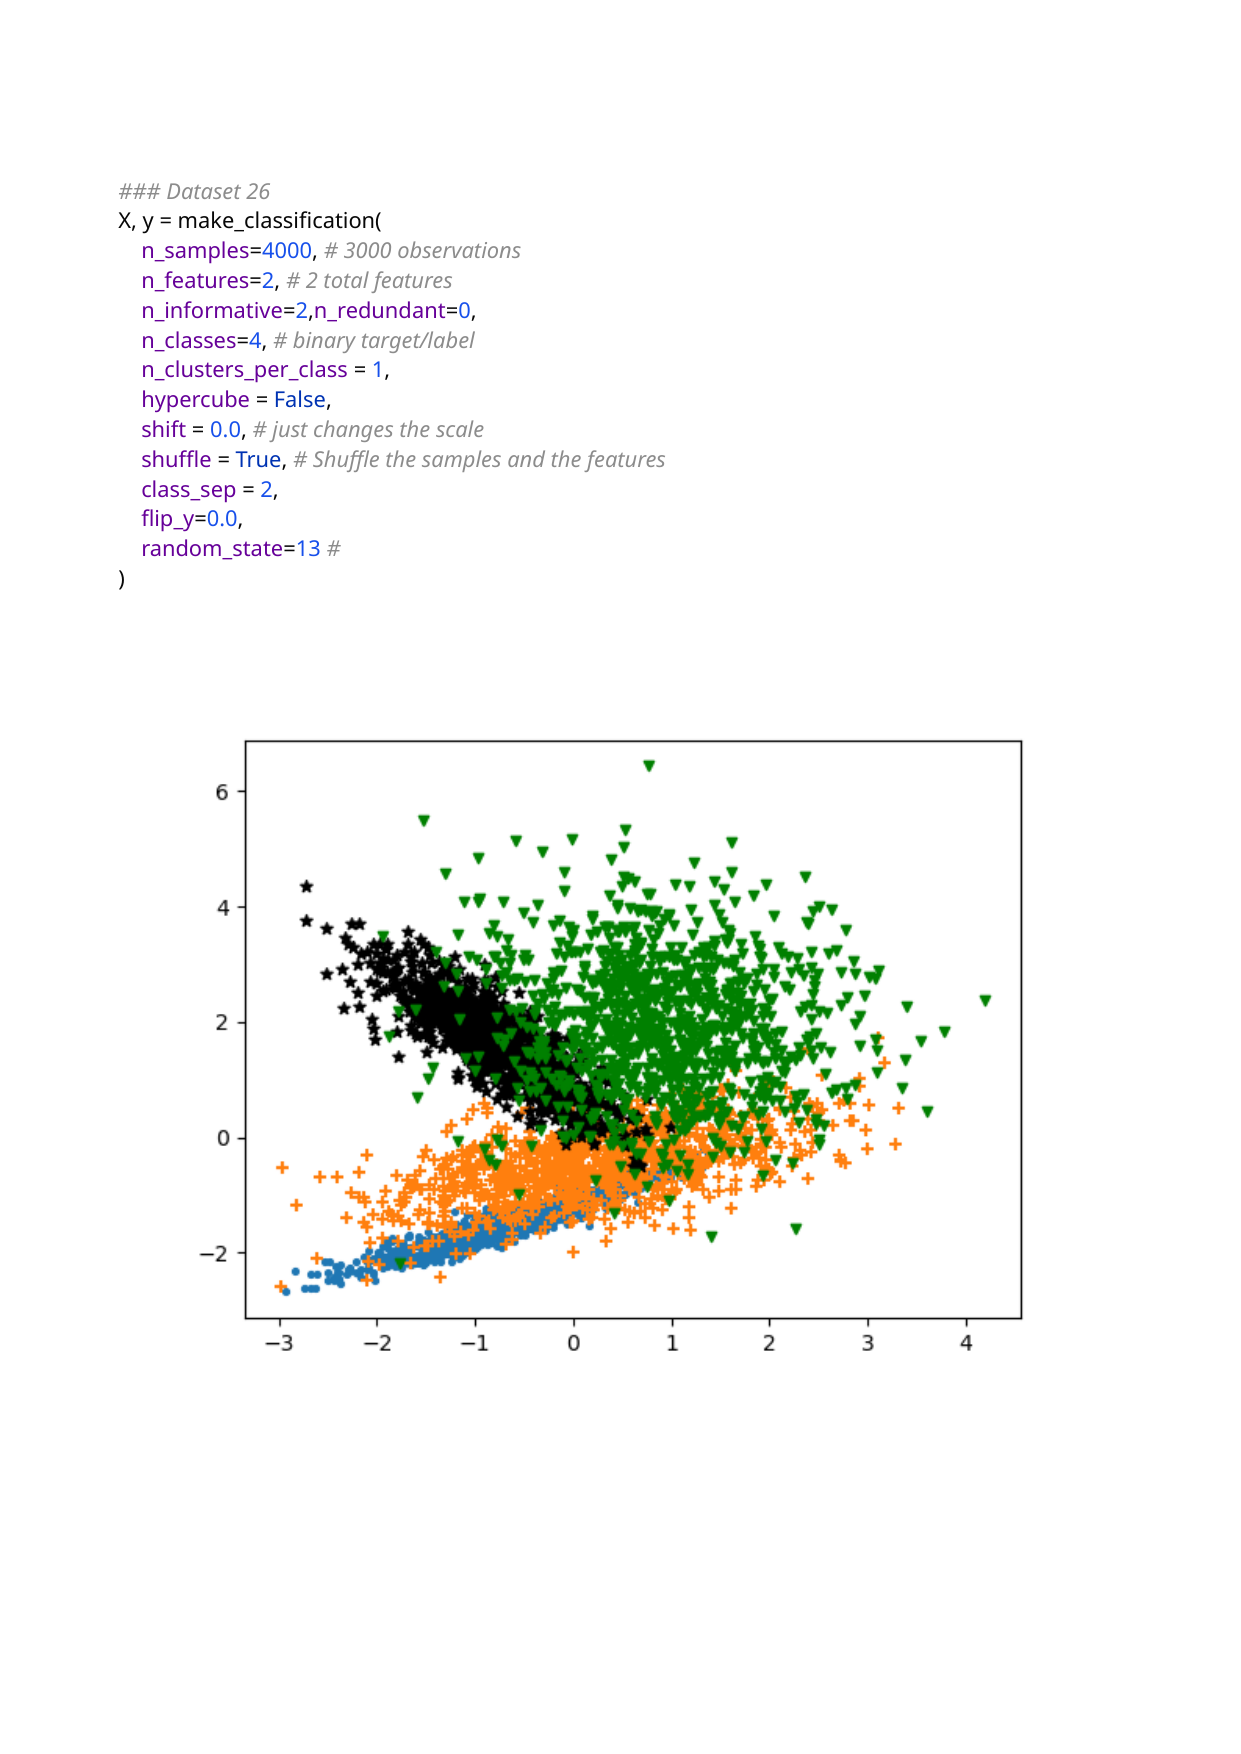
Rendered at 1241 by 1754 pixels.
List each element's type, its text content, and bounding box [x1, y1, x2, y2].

text ### Dataset 26 X, y = make_classification( n_samples=4000, # 3000 observations n_features=2, # 2 total features n_informative=2,n_redundant=0, n_classes=4, # binary target/label n_clusters_per_class = 1, hypercube = False, shift = 0.0, # just changes the scale shuffle = True, # Shuffle the samples and the features class_sep = 2, flip_y=0.0, random_state=13 # ) [118, 176, 1122, 593]
picture [120, 650, 1121, 1401]
